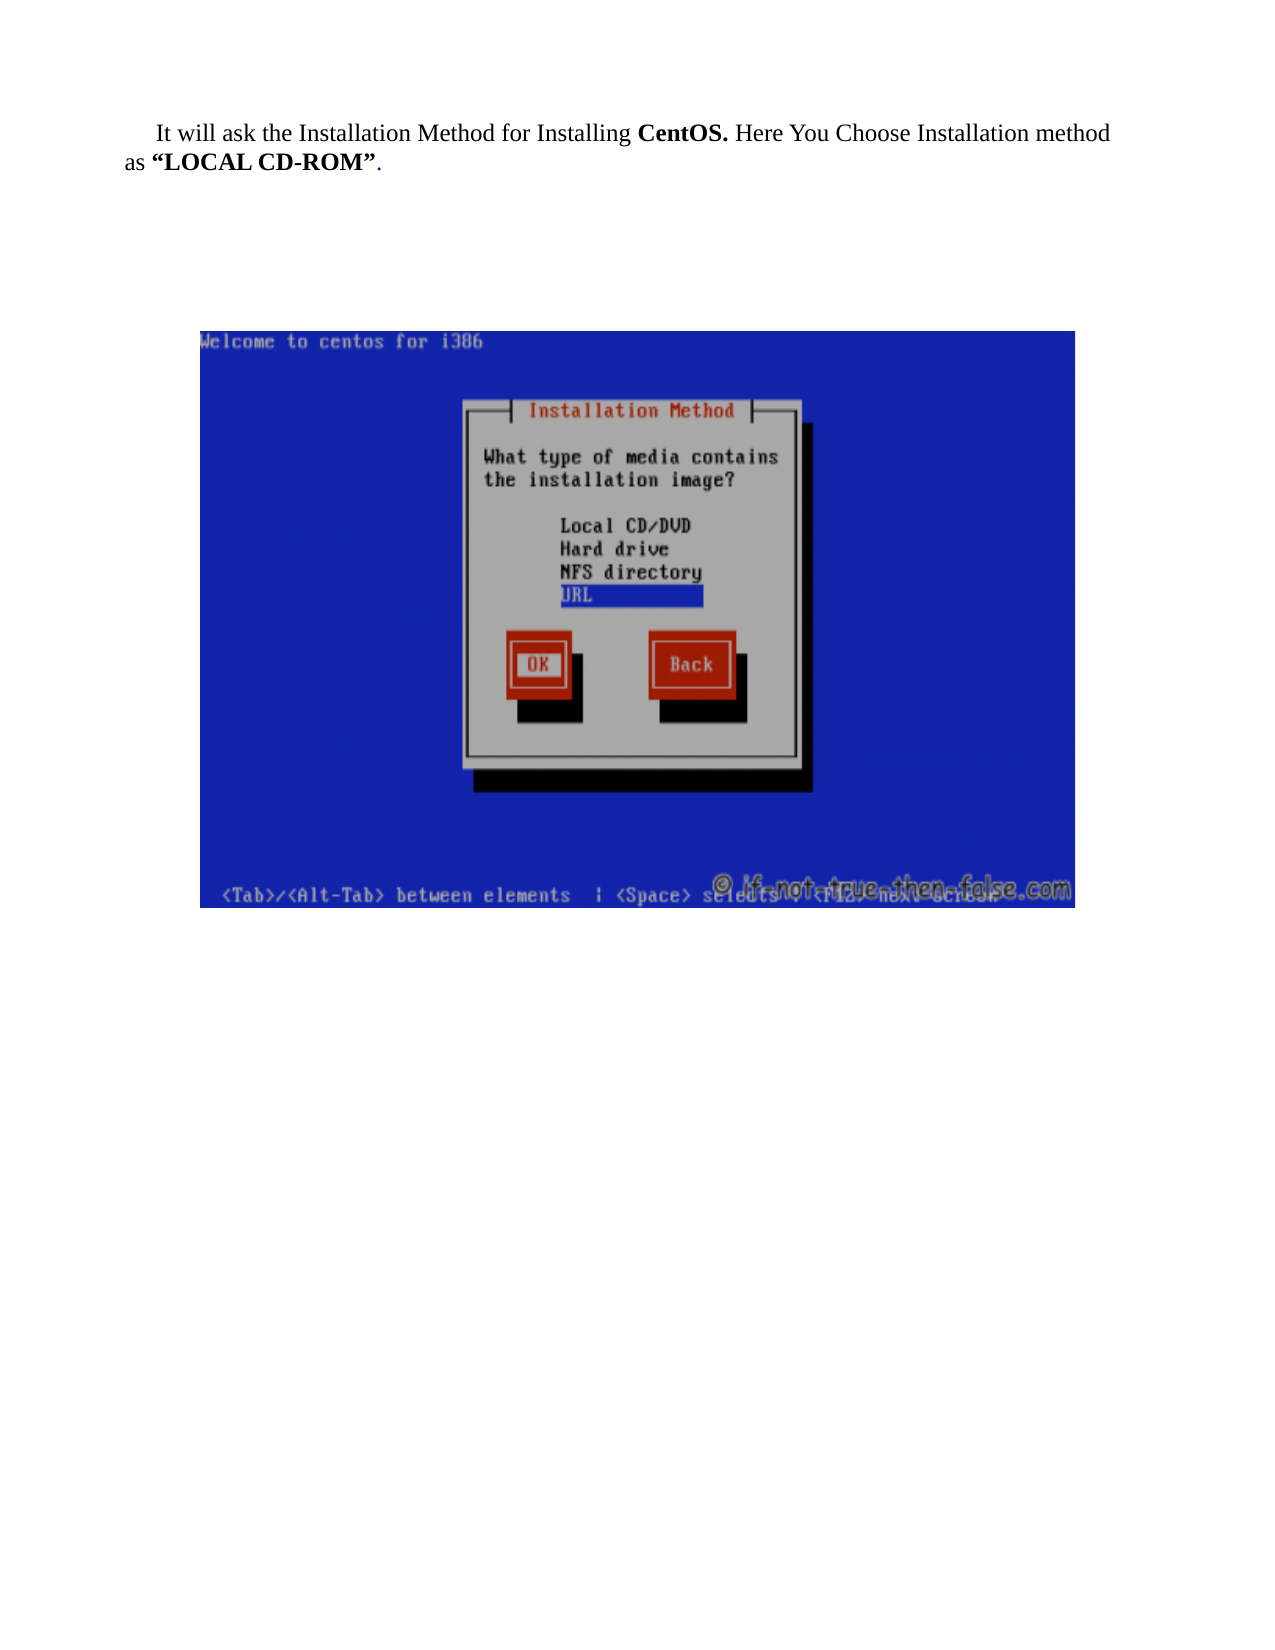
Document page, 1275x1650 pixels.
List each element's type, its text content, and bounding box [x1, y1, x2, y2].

text It will ask the Installation Method for Installing CentOS. Here You Choose Installation method [118, 118, 1157, 147]
picture [200, 331, 1075, 908]
text as “LOCAL CD-ROM”. [118, 147, 1157, 176]
